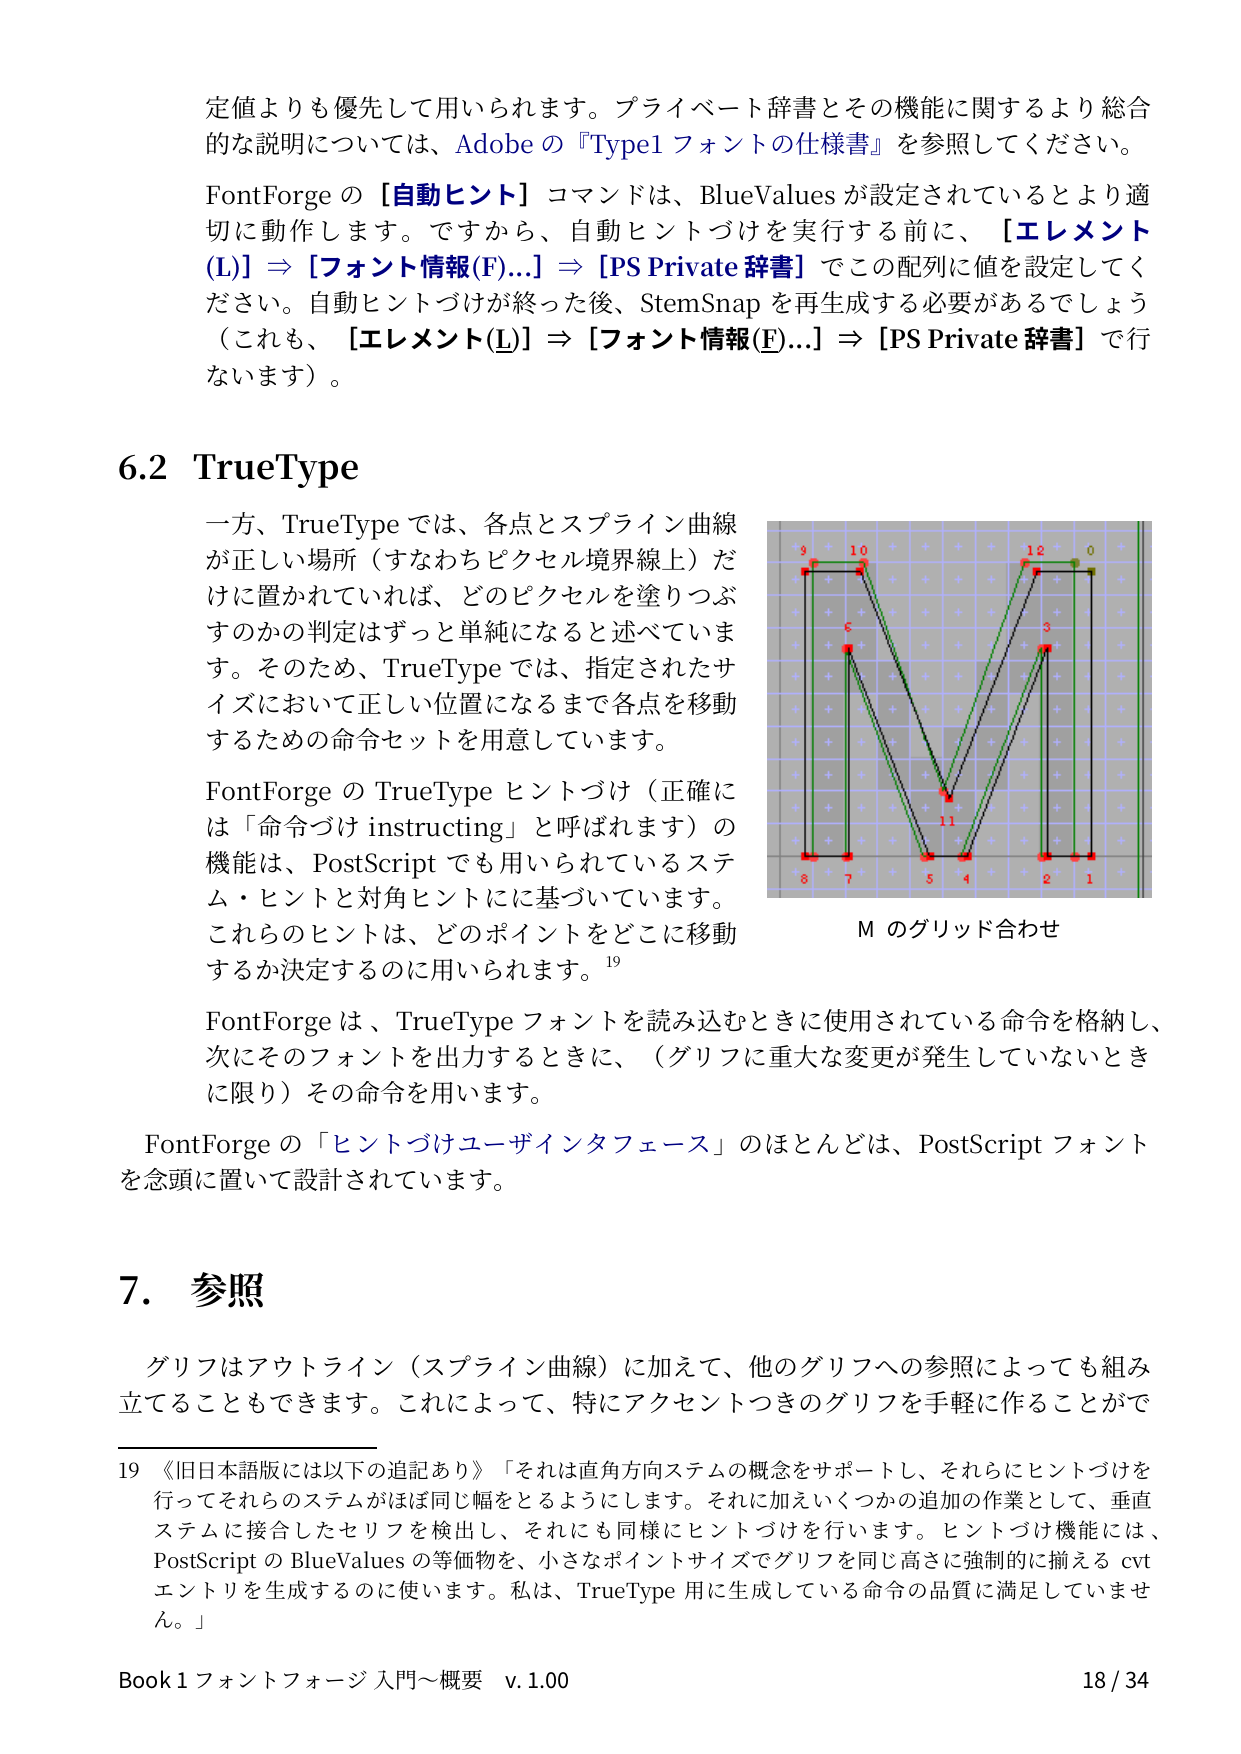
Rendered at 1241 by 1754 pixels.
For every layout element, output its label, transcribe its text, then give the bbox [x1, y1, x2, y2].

text グリフはアウトライン（スプライン曲線）に加えて、他のグリフへの参照によっても組み立てることもできます。これによって、特にアクセントつきのグリフを手軽に作ることがで [118, 1348, 1152, 1419]
text FontForge の TrueType ヒントづけ（正確には「命令づけ instructing」と呼ばれます）の機能は、PostScript でも用いられているステム・ヒントと対角ヒントにに基づいています。これらのヒントは、どのポイントをどこに移動するか決定するのに用いられます。 [206, 771, 1152, 987]
text FontForge は 、TrueType フォントを読み込むときに使用されている命令を格納し、次にそのフォントを出力するときに、（グリフに重大な変更が発生していないときに限り）その命令を用います。 [206, 1002, 1152, 1109]
text FontForge の［自動ヒント］コマンドは、BlueValues が設定されているとより適切に動作します。ですから、自動ヒントづけを実行する前に、［エレメント(L)］⇒［フォント情報(F)...］⇒［PS Private辞書］でこの配列に値を設定してください。自動ヒントづけが終った後、StemSnap を再生成する必要があるでしょう （これも、［エレメント(L)］⇒［フォント情報(F)...］⇒［PS Private辞書］で行ないます）。 [206, 175, 1152, 392]
picture [767, 521, 1152, 898]
text 一方、TrueType では、各点とスプライン曲線が正しい場所（すなわちピクセル境界線上）だけに置かれていれば、どのピクセルを塗りつぶすのかの判定はずっと単純になると述べています。そのため、TrueType では、指定されたサイズにおいて正しい位置になるまで各点を移動するための命令セットを用意しています。 [206, 505, 1152, 757]
subtitle 7. 参照 [118, 1261, 1152, 1315]
subtitle 6.2 TrueType [118, 441, 1152, 489]
text FontForge の「ヒントづけユーザインタフェース」のほとんどは、PostScript フォントを念頭に置いて設計されています。 [118, 1124, 1152, 1196]
text Adobe はフォント単位のヒントづけ機能をいくつか提供しています。そのいちばん分かりやすいふたつのものは、［フォント情報］の「プライベート辞書」に含まれる BlueValues と StemSnap 設定です。BlueValues は、垂直方向の領域のリストを提供しますが、この領域は（ラテン文字のフォントでは、この領域にはアセンダーハイト、キャップハイト、エックスハイト、ベースラインおよびディセンダーハイトが含まれているはずです）興味深い事が起こるところです。それは、小さなポイントサイズでは、これらの領域のいずれかに入ったものはどれも同じ高さに揃えられますが、より大きなポイントサイズでは、高さにはわずかな差がつけられているのです（例えば、「o」と「x」とは、通常わずかに異なる高さを持っていますが、小さなポイントサイズでその違いを表示すると汚く見えるのです）。同様に、StemSnap 変数は、フォントの標準的なステム幅を指定します。FontForge は、この変数に適切な値を推定しますが、自分で値を設定することもでき、その場合は推定値よりも優先して用いられます。プライベート辞書とその機能に関するより総合的な説明については、Adobe の『Type1 フォントの仕様書』を参照してください。 [206, 88, 1152, 160]
text 《旧日本語版には以下の追記あり》「それは直角方向ステムの概念をサポートし、それらにヒントづけを行ってそれらのステムがほぼ同じ幅をとるようにします。それに加えいくつかの追加の作業として、垂直ステムに接合したセリフを検出し、それにも同様にヒントづけを行います。ヒントづけ機能には、PostScript の BlueValues の等価物を、小さなポイントサイズでグリフを同じ高さに強制的に揃える cvt エントリを生成するのに使います。私は、TrueType 用に生成している命令の品質に満足していません。」 [118, 1454, 1152, 1634]
